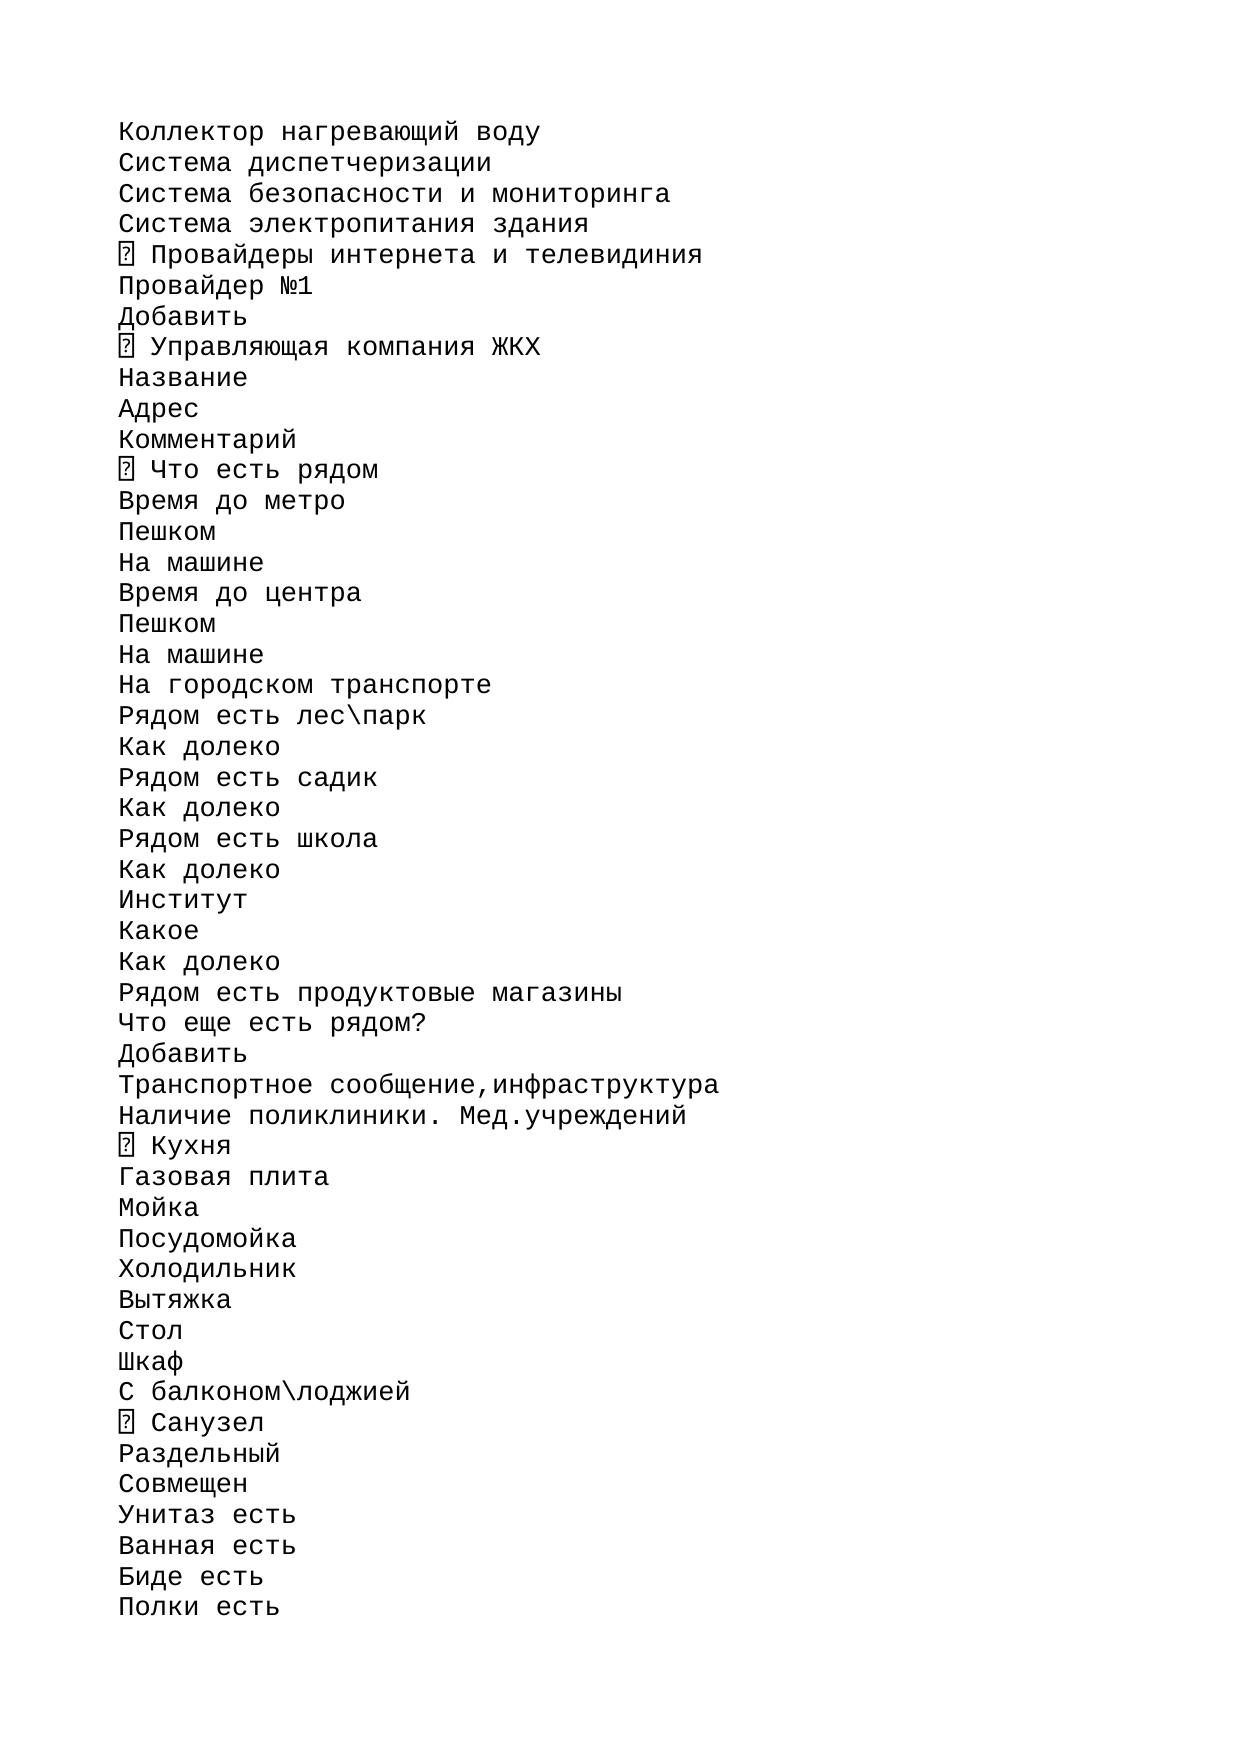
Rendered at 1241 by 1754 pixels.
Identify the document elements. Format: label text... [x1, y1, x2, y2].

text Мойка [118, 1194, 1122, 1224]
text Раздельный [118, 1439, 1122, 1470]
text Наличие поликлиники. Мед.учреждений [118, 1101, 1122, 1132]
text Посудомойка [118, 1224, 1122, 1255]
text Название [118, 364, 1122, 395]
text ⍰ Санузел [118, 1409, 1122, 1439]
text На машине [118, 641, 1122, 671]
text Пешком [118, 610, 1122, 641]
text Добавить [118, 302, 1122, 333]
text Коллектор нагревающий воду [118, 118, 1122, 149]
text Биде есть [118, 1562, 1122, 1593]
text Как долеко [118, 856, 1122, 886]
text С балконом\лоджией [118, 1378, 1122, 1409]
text ⍰ Провайдеры интернета и телевидиния [118, 241, 1122, 272]
text Ванная есть [118, 1532, 1122, 1562]
text Время до метро [118, 487, 1122, 518]
text Провайдер №1 [118, 272, 1122, 302]
text Вытяжка [118, 1286, 1122, 1317]
text Полки есть [118, 1593, 1122, 1624]
text Институт [118, 886, 1122, 917]
text Рядом есть лес\парк [118, 702, 1122, 733]
text Система безопасности и мониторинга [118, 179, 1122, 210]
text Транспортное сообщение,инфраструктура [118, 1071, 1122, 1101]
text Холодильник [118, 1255, 1122, 1286]
text ⍰ Что есть рядом [118, 456, 1122, 487]
text Добавить [118, 1040, 1122, 1071]
text Какое [118, 917, 1122, 948]
text Стол [118, 1317, 1122, 1347]
text Комментарий [118, 425, 1122, 456]
text Газовая плита [118, 1163, 1122, 1194]
text ⍰ Кухня [118, 1132, 1122, 1163]
text Адрес [118, 395, 1122, 425]
text На городском транспорте [118, 671, 1122, 702]
text Рядом есть продуктовые магазины [118, 978, 1122, 1009]
text ⍰ Управляющая компания ЖКХ [118, 333, 1122, 364]
text Рядом есть школа [118, 825, 1122, 856]
text Как долеко [118, 733, 1122, 763]
text Время до центра [118, 579, 1122, 610]
text Что еще есть рядом? [118, 1009, 1122, 1040]
text Совмещен [118, 1470, 1122, 1501]
text Пешком [118, 518, 1122, 548]
text Система электропитания здания [118, 210, 1122, 241]
text Как долеко [118, 948, 1122, 978]
text Рядом есть садик [118, 763, 1122, 794]
text Система диспетчеризации [118, 149, 1122, 179]
text На машине [118, 548, 1122, 579]
text Унитаз есть [118, 1501, 1122, 1532]
text Шкаф [118, 1347, 1122, 1378]
text Как долеко [118, 794, 1122, 825]
